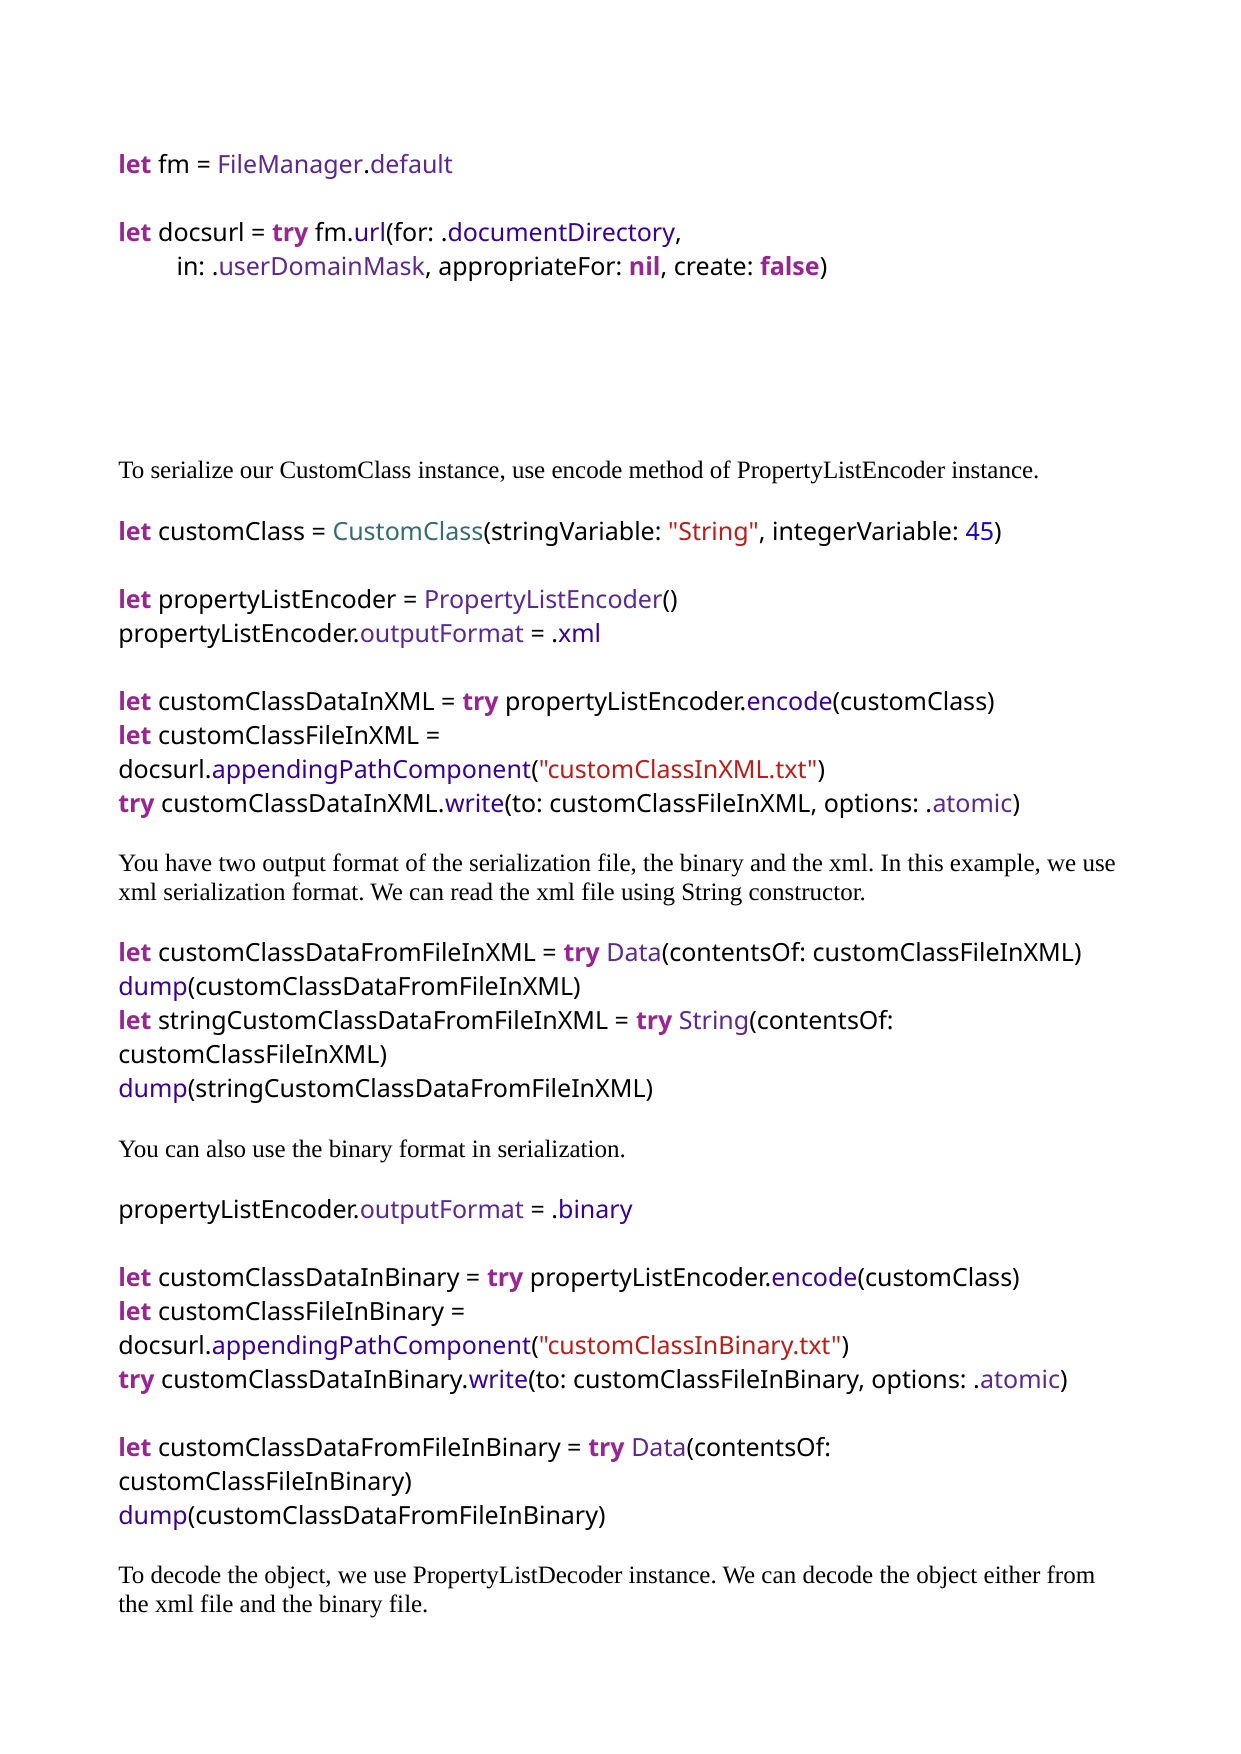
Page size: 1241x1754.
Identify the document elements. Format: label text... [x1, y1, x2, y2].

text let stringCustomClassDataFromFileInXML = try String(contentsOf: customClassFileInXML) [118, 1003, 1122, 1071]
text To decode the object, we use PropertyListDecoder instance. We can decode the object either from the xml file and the binary file. [118, 1561, 1122, 1618]
text let customClassDataInXML = try propertyListEncoder.encode(customClass) [118, 683, 1122, 717]
text dump(customClassDataFromFileInBinary) [118, 1498, 1122, 1532]
text To serialize our CustomClass instance, use encode method of PropertyListEncoder instance. [118, 456, 1122, 484]
text let customClassDataFromFileInBinary = try Data(contentsOf: customClassFileInBinary) [118, 1430, 1122, 1498]
text let customClassFileInXML = docsurl.appendingPathComponent("customClassInXML.txt") [118, 717, 1122, 786]
text let propertyListEncoder = PropertyListEncoder() [118, 581, 1122, 615]
text let customClassDataInBinary = try propertyListEncoder.encode(customClass) [118, 1259, 1122, 1293]
text let docsurl = try fm.url(for: .documentDirectory, [118, 215, 1122, 249]
text propertyListEncoder.outputFormat = .xml [118, 615, 1122, 649]
text propertyListEncoder.outputFormat = .binary [118, 1191, 1122, 1225]
text try customClassDataInBinary.write(to: customClassFileInBinary, options: .atomic) [118, 1362, 1122, 1396]
text in: .userDomainMask, appropriateFor: nil, create: false) [118, 249, 1122, 283]
text try customClassDataInXML.write(to: customClassFileInXML, options: .atomic) [118, 786, 1122, 820]
text dump(customClassDataFromFileInXML) [118, 969, 1122, 1003]
text let customClass = CustomClass(stringVariable: "String", integerVariable: 45) [118, 513, 1122, 547]
text You have two output format of the serialization file, the binary and the xml. In this example, we use xml serialization format. We can read the xml file using String constructor. [118, 848, 1122, 906]
text let customClassFileInBinary = docsurl.appendingPathComponent("customClassInBinary.txt") [118, 1293, 1122, 1362]
text You can also use the binary format in serialization. [118, 1134, 1122, 1162]
text dump(stringCustomClassDataFromFileInXML) [118, 1071, 1122, 1105]
text let customClassDataFromFileInXML = try Data(contentsOf: customClassFileInXML) [118, 935, 1122, 969]
text let fm = FileManager.default [118, 147, 1122, 181]
